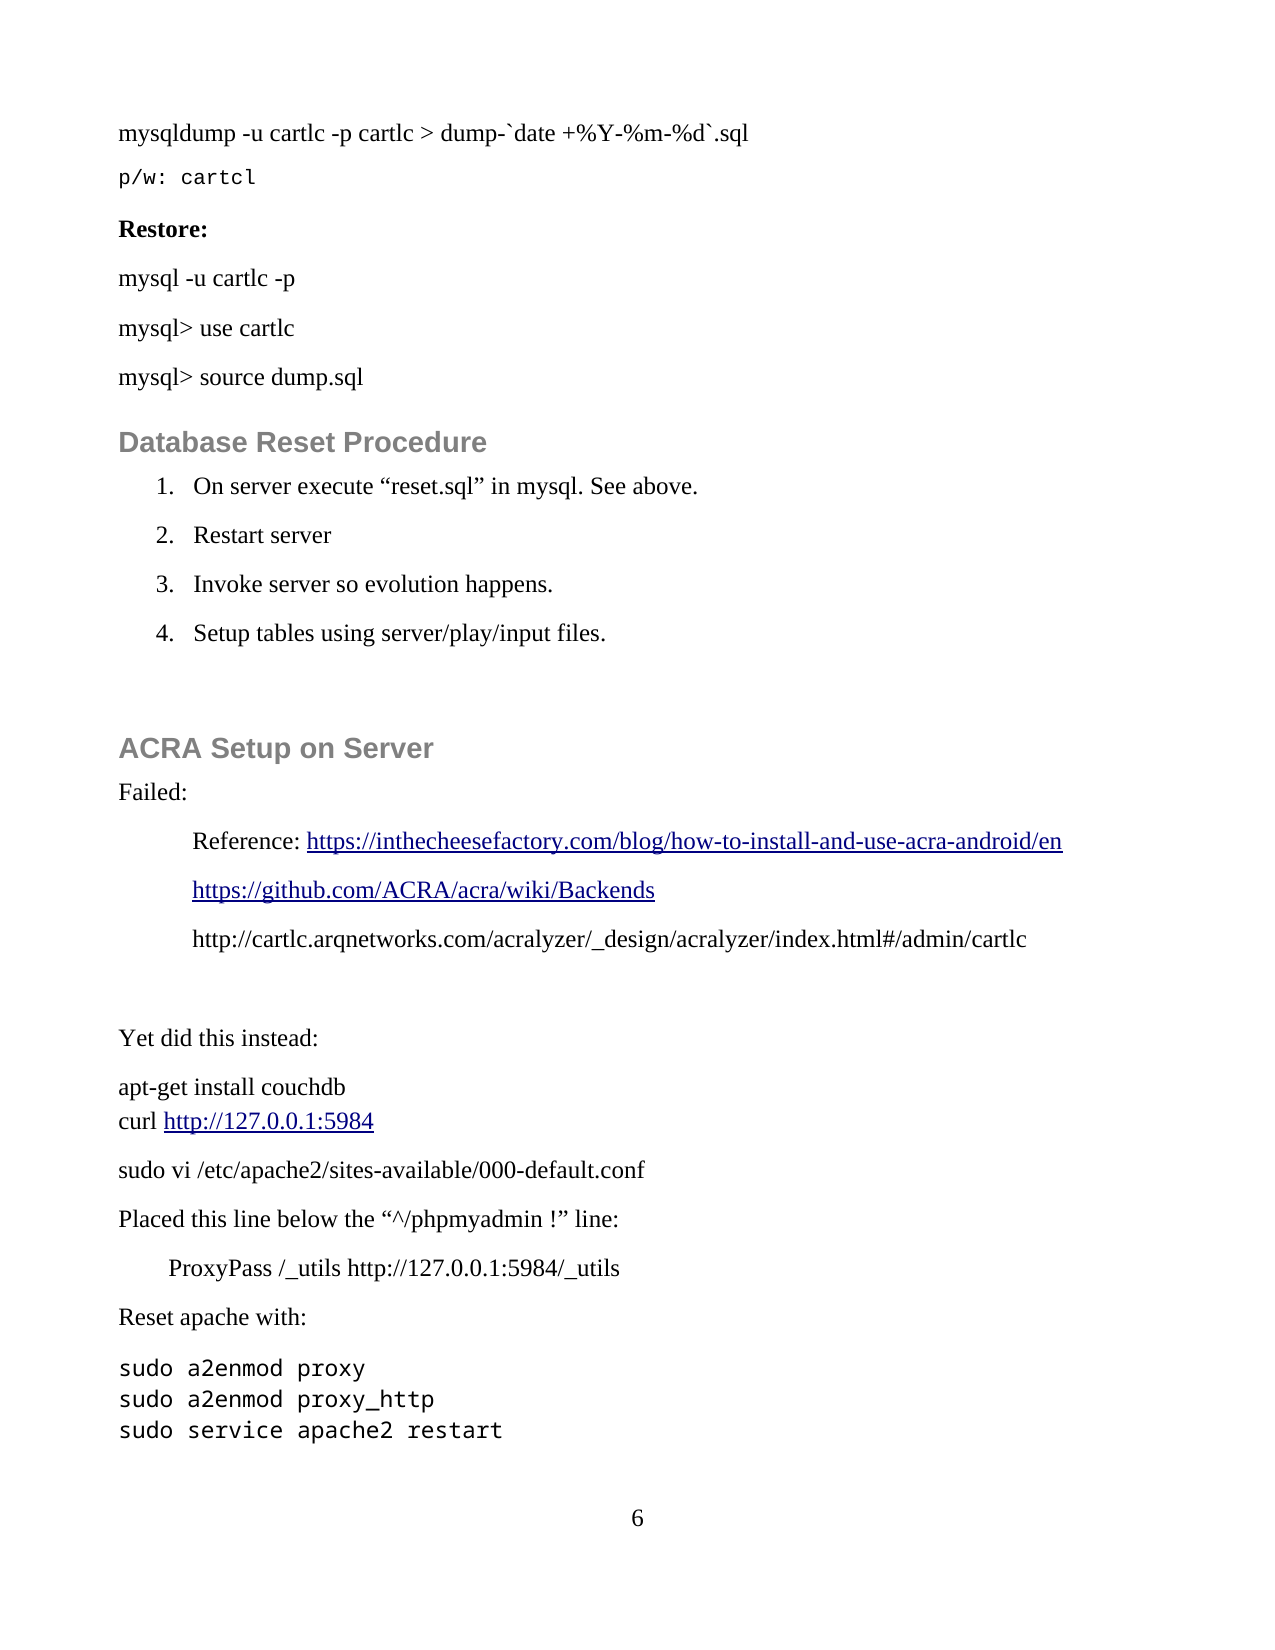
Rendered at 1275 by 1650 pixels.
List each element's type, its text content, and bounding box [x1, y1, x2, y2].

text mysqldump -u cartlc -p cartlc > dump-`date +%Y-%m-%d`.sql [118, 118, 1157, 147]
text Reference: https://inthecheesefactory.com/blog/how-to-install-and-use-acra-android/en [192, 826, 1157, 855]
text mysql -u cartlc -p [118, 263, 1157, 292]
text https://github.com/ACRA/acra/wiki/Backends [192, 875, 1157, 904]
text Yet did this instead: [118, 1023, 1157, 1051]
text http://cartlc.arqnetworks.com/acralyzer/_design/acralyzer/index.html#/admin/cartlc [192, 924, 1157, 953]
subtitle ACRA Setup on Server [118, 731, 1157, 765]
text sudo a2enmod proxy_http [118, 1383, 1157, 1414]
text sudo vi /etc/apache2/sites-available/000-default.conf [118, 1155, 1157, 1184]
text mysql> use cartlc [118, 313, 1157, 341]
subtitle Database Reset Procedure [118, 425, 1157, 459]
list Restart server [156, 520, 1157, 549]
text mysql> source dump.sql [118, 362, 1157, 390]
list On server execute “reset.sql” in mysql. See above. [156, 471, 1157, 500]
list Invoke server so evolution happens. [156, 569, 1157, 598]
text Reset apache with: [118, 1302, 1157, 1331]
text sudo service apache2 restart [118, 1414, 1157, 1445]
list Setup tables using server/play/input files. [156, 618, 1157, 647]
text Restore: [118, 214, 1157, 243]
text ProxyPass /_utils http://127.0.0.1:5984/_utils [118, 1253, 1157, 1282]
text apt-get install couchdb curl http://127.0.0.1:5984 [118, 1072, 1157, 1135]
text p/w: cartcl [118, 167, 1157, 191]
text sudo a2enmod proxy [118, 1351, 1157, 1383]
text Failed: [118, 777, 1157, 806]
text Placed this line below the “^/phpmyadmin !” line: [118, 1204, 1157, 1233]
